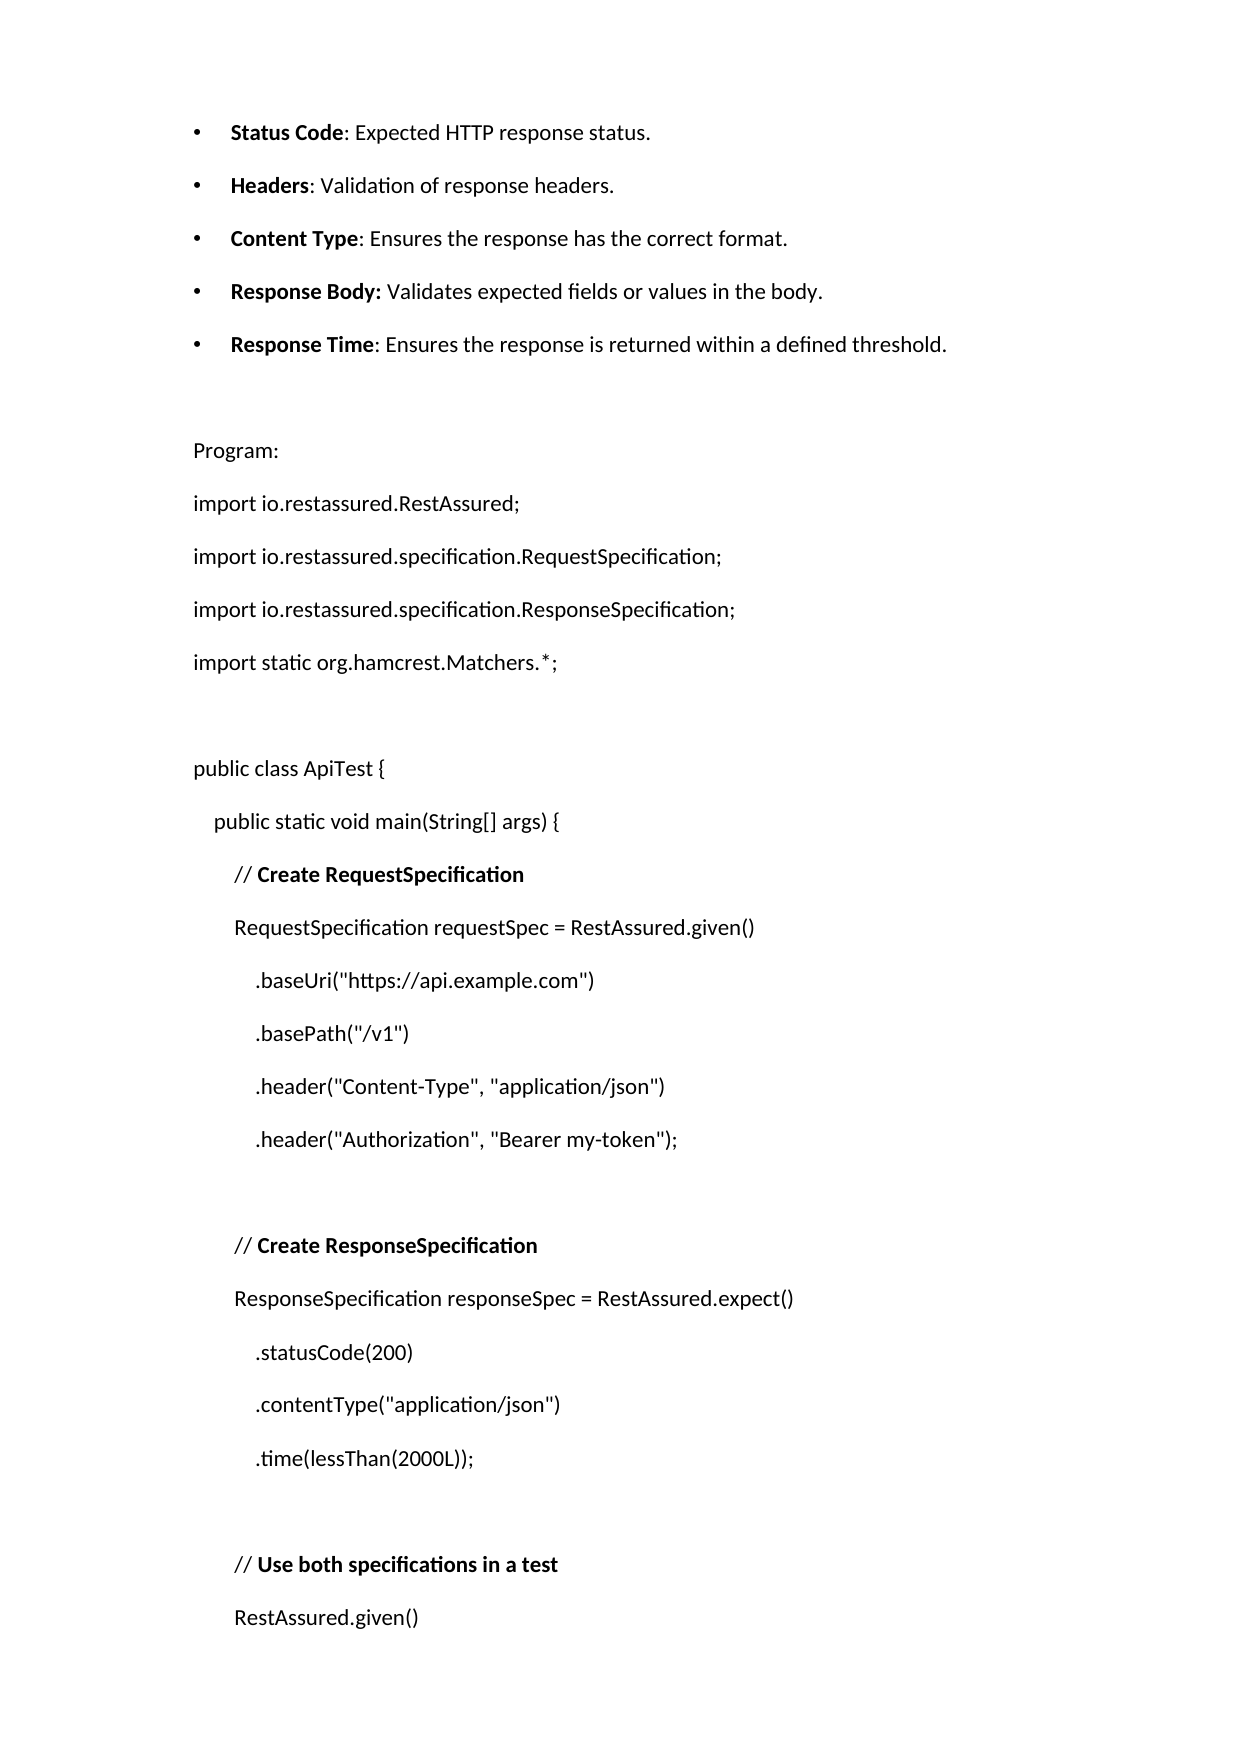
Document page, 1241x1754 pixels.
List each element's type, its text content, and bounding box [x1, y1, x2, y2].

text .contentType("application/json") [193, 1391, 1122, 1419]
text .time(lessThan(2000L)); [193, 1444, 1122, 1472]
text public static void main(String[] args) { [193, 807, 1122, 835]
text import io.restassured.RestAssured; [193, 489, 1122, 517]
text .statusCode(200) [193, 1338, 1122, 1366]
text public class ApiTest { [193, 754, 1122, 782]
text RequestSpecification requestSpec = RestAssured.given() [193, 913, 1122, 941]
text RestAssured.given() [193, 1603, 1122, 1631]
text import io.restassured.specification.RequestSpecification; [193, 542, 1122, 570]
text ResponseSpecification responseSpec = RestAssured.expect() [193, 1284, 1122, 1313]
text import static org.hamcrest.Matchers.*; [193, 648, 1122, 676]
text .header("Content-Type", "application/json") [193, 1072, 1122, 1101]
list Content Type: Ensures the response has the correct format. [193, 224, 1122, 252]
text // Use both specifications in a test [193, 1550, 1122, 1578]
text Program: [193, 436, 1122, 464]
text .basePath("/v1") [193, 1019, 1122, 1047]
text .header("Authorization", "Bearer my-token"); [193, 1126, 1122, 1153]
list Response Body: Validates expected fields or values in the body. [193, 277, 1122, 305]
list Status Code: Expected HTTP response status. [193, 118, 1122, 146]
text // Create ResponseSpecification [193, 1232, 1122, 1259]
text .baseUri("https://api.example.com") [193, 966, 1122, 994]
list Headers: Validation of response headers. [193, 171, 1122, 199]
text // Create RequestSpecification [193, 860, 1122, 888]
list Response Time: Ensures the response is returned within a defined threshold. [193, 330, 1122, 358]
text import io.restassured.specification.ResponseSpecification; [193, 595, 1122, 623]
